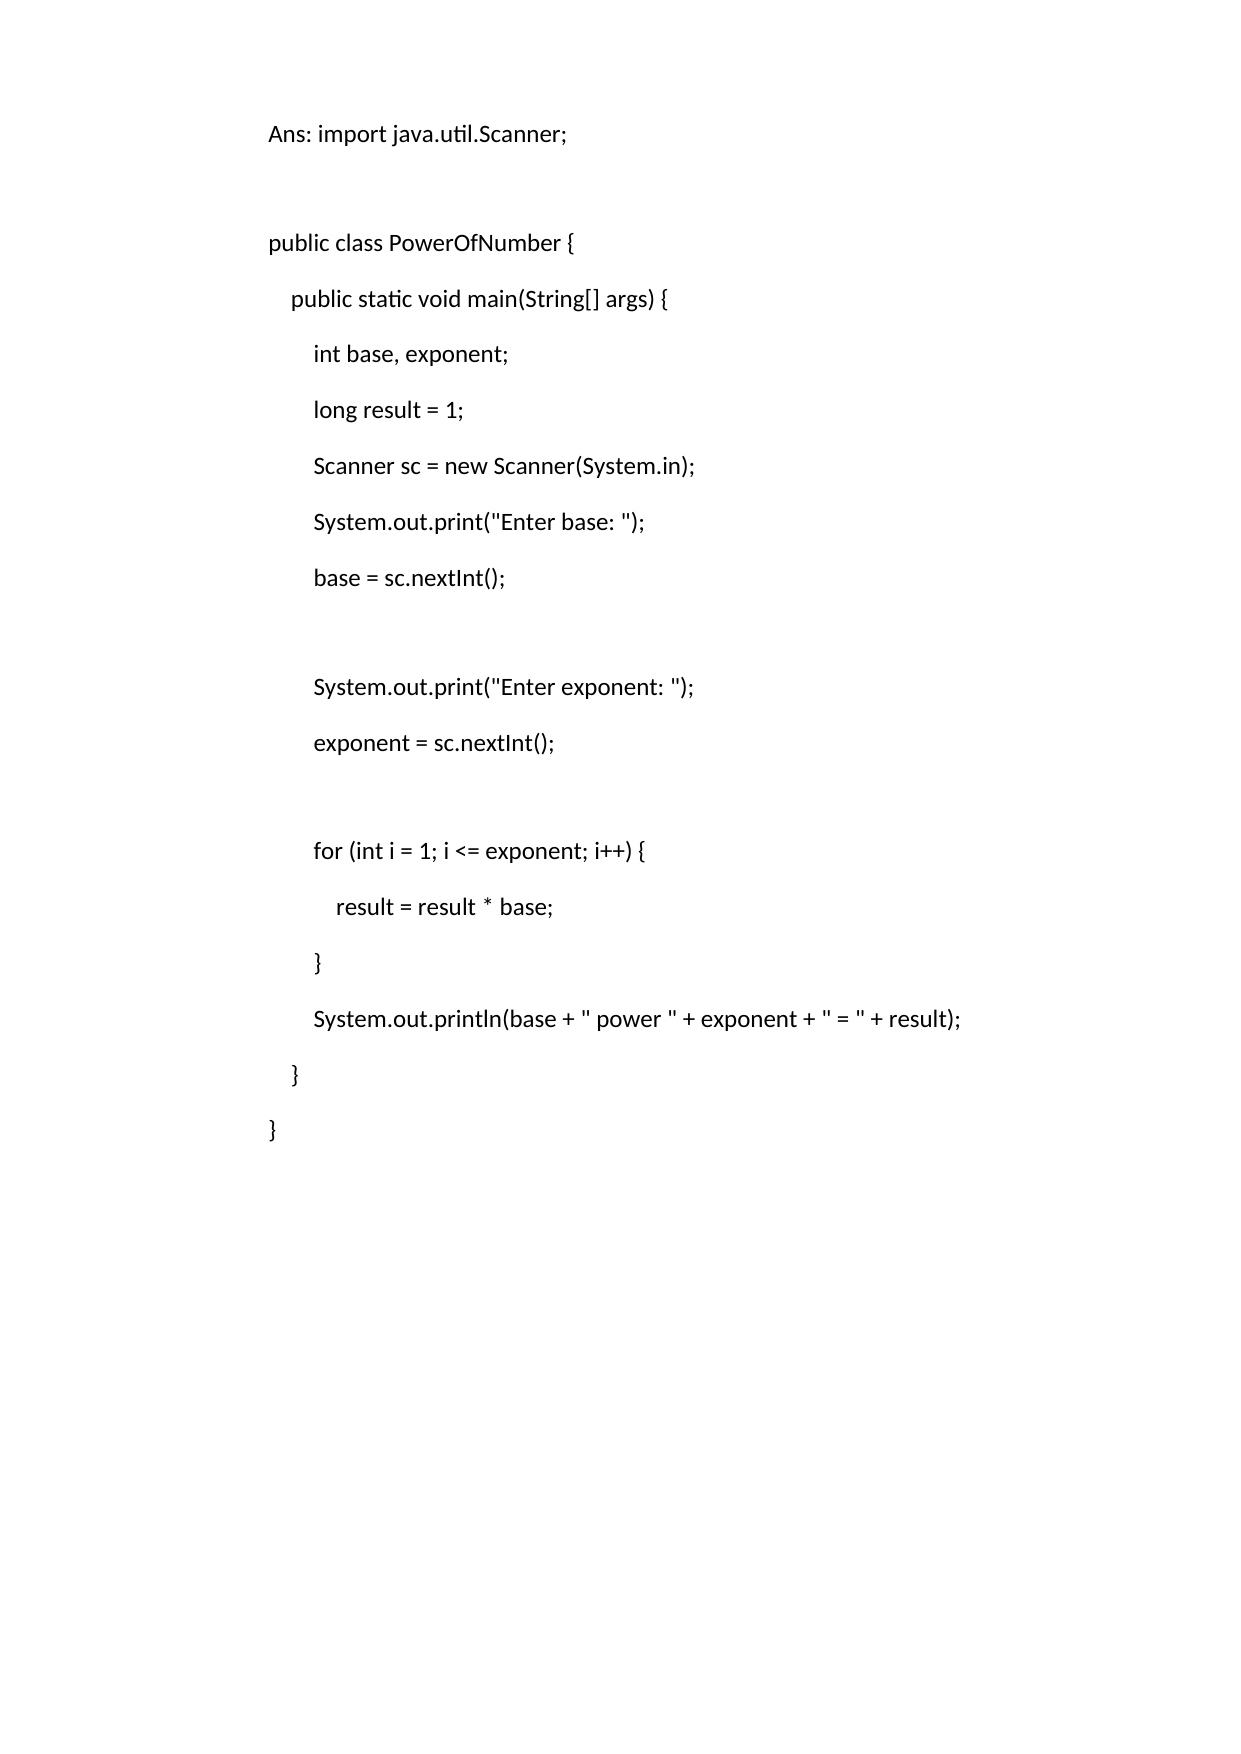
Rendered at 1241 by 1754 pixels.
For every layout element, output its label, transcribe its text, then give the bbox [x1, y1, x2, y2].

text } [268, 1059, 1122, 1089]
text System.out.println(base + " power " + exponent + " = " + result); [268, 1003, 1122, 1033]
text exponent = sc.nextInt(); [268, 727, 1122, 757]
text } [268, 947, 1122, 978]
text public static void main(String[] args) { [268, 283, 1122, 313]
text System.out.print("Enter exponent: "); [268, 671, 1122, 701]
text long result = 1; [268, 394, 1122, 425]
text result = result * base; [268, 891, 1122, 922]
text } [268, 1115, 1122, 1145]
text Scanner sc = new Scanner(System.in); [268, 450, 1122, 481]
text for (int i = 1; i <= exponent; i++) { [268, 836, 1122, 866]
text base = sc.nextInt(); [268, 562, 1122, 592]
text public class PowerOfNumber { [268, 227, 1122, 257]
text int base, exponent; [268, 339, 1122, 369]
text Ans: import java.util.Scanner; [268, 118, 1122, 149]
text System.out.print("Enter base: "); [268, 506, 1122, 537]
